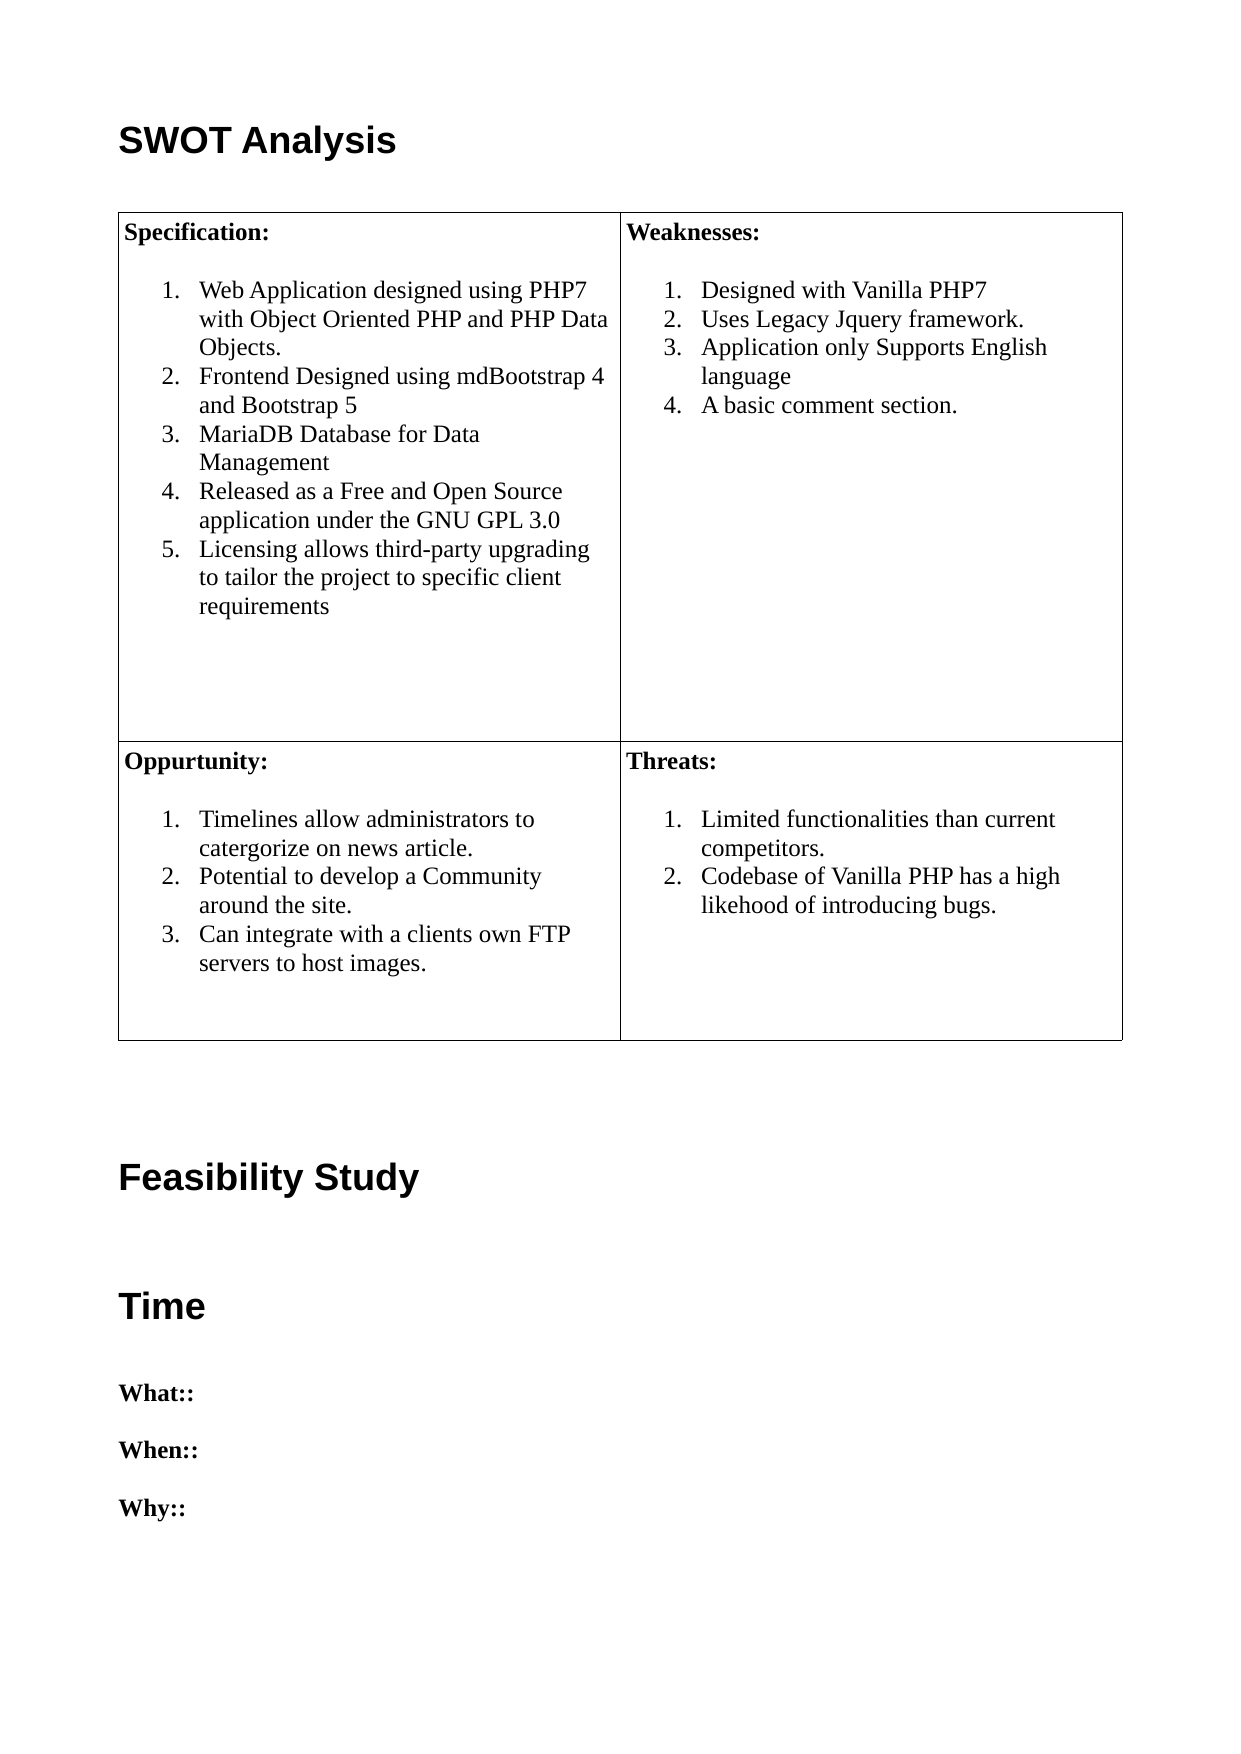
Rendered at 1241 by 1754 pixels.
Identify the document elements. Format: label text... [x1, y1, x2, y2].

text Feasibility Study [118, 1155, 1122, 1198]
text When:: [118, 1435, 1122, 1464]
text Why:: [118, 1493, 1122, 1521]
text Time [118, 1284, 1122, 1328]
text SWOT Analysis [118, 118, 1122, 162]
table_cell Oppurtunity: Timelines allow administrators to catergorize on news article. Potential to develop a Community around the site. Can integrate with a clients own FTP servers to host images. [119, 742, 620, 1040]
text What:: [118, 1378, 1122, 1406]
table_header Specification: Web Application designed using PHP7 with Object Oriented PHP and PHP Data Objects. Frontend Designed using mdBootstrap 4 and Bootstrap 5 MariaDB Database for Data Management Released as a Free and Open Source application under the GNU GPL 3.0 Licensing allows third-party upgrading to tailor the project to specific client requirements [119, 213, 620, 741]
table_header Weaknesses: Designed with Vanilla PHP7 Uses Legacy Jquery framework. Application only Supports English language A basic comment section. [621, 213, 1122, 741]
table_cell Threats: Limited functionalities than current competitors. Codebase of Vanilla PHP has a high likehood of introducing bugs. [621, 742, 1122, 1040]
